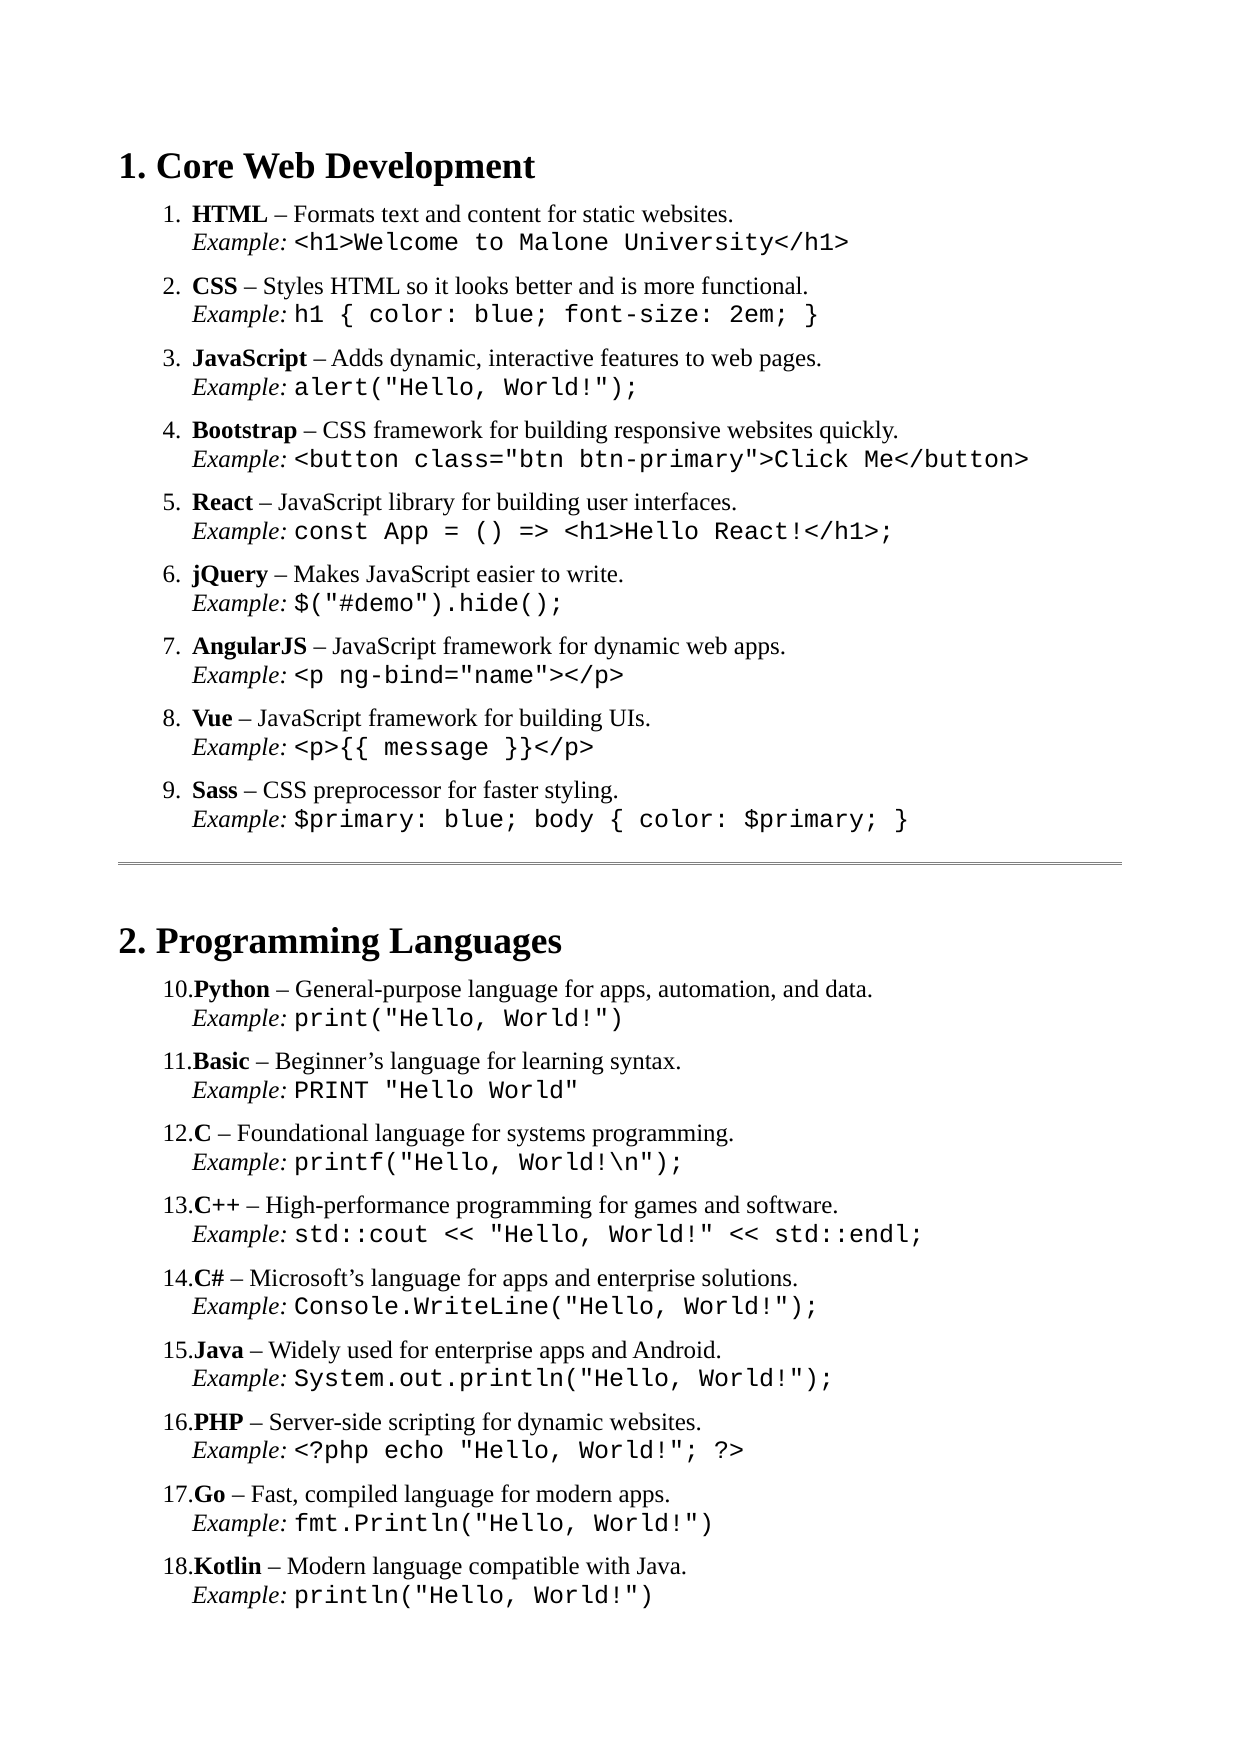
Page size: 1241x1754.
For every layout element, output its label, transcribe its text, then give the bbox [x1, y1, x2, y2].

list C# – Microsoft’s language for apps and enterprise solutions. Example: Console.WriteLine("Hello, World!"); [162, 1263, 1122, 1322]
list C – Foundational language for systems programming. Example: printf("Hello, World!\n"); [162, 1118, 1122, 1178]
list HTML – Formats text and content for static websites. Example: <h1>Welcome to Malone University</h1> [162, 199, 1122, 258]
subtitle 1. Core Web Development [118, 143, 1122, 186]
list Sass – CSS preprocessor for faster styling. Example: $primary: blue; body { color: $primary; } [162, 775, 1122, 835]
subtitle 2. Programming Languages [118, 919, 1122, 962]
list jQuery – Makes JavaScript easier to write. Example: $("#demo").hide(); [162, 559, 1122, 619]
list Java – Widely used for enterprise apps and Android. Example: System.out.println("Hello, World!"); [162, 1335, 1122, 1394]
list Python – General-purpose language for apps, automation, and data. Example: print("Hello, World!") [162, 974, 1122, 1034]
list Vue – JavaScript framework for building UIs. Example: <p>{{ message }}</p> [162, 703, 1122, 763]
list CSS – Styles HTML so it looks better and is more functional. Example: h1 { color: blue; font-size: 2em; } [162, 271, 1122, 330]
list Basic – Beginner’s language for learning syntax. Example: PRINT "Hello World" [162, 1046, 1122, 1106]
list React – JavaScript library for building user interfaces. Example: const App = () => <h1>Hello React!</h1>; [162, 487, 1122, 547]
list Bootstrap – CSS framework for building responsive websites quickly. Example: <button class="btn btn-primary">Click Me</button> [162, 415, 1122, 474]
list Go – Fast, compiled language for modern apps. Example: fmt.Println("Hello, World!") [162, 1479, 1122, 1538]
list AngularJS – JavaScript framework for dynamic web apps. Example: <p ng-bind="name"></p> [162, 631, 1122, 691]
list C++ – High-performance programming for games and software. Example: std::cout << "Hello, World!" << std::endl; [162, 1191, 1122, 1250]
list PHP – Server-side scripting for dynamic websites. Example: <?php echo "Hello, World!"; ?> [162, 1407, 1122, 1466]
list JavaScript – Adds dynamic, interactive features to web pages. Example: alert("Hello, World!"); [162, 343, 1122, 402]
list Kotlin – Modern language compatible with Java. Example: println("Hello, World!") [162, 1551, 1122, 1611]
